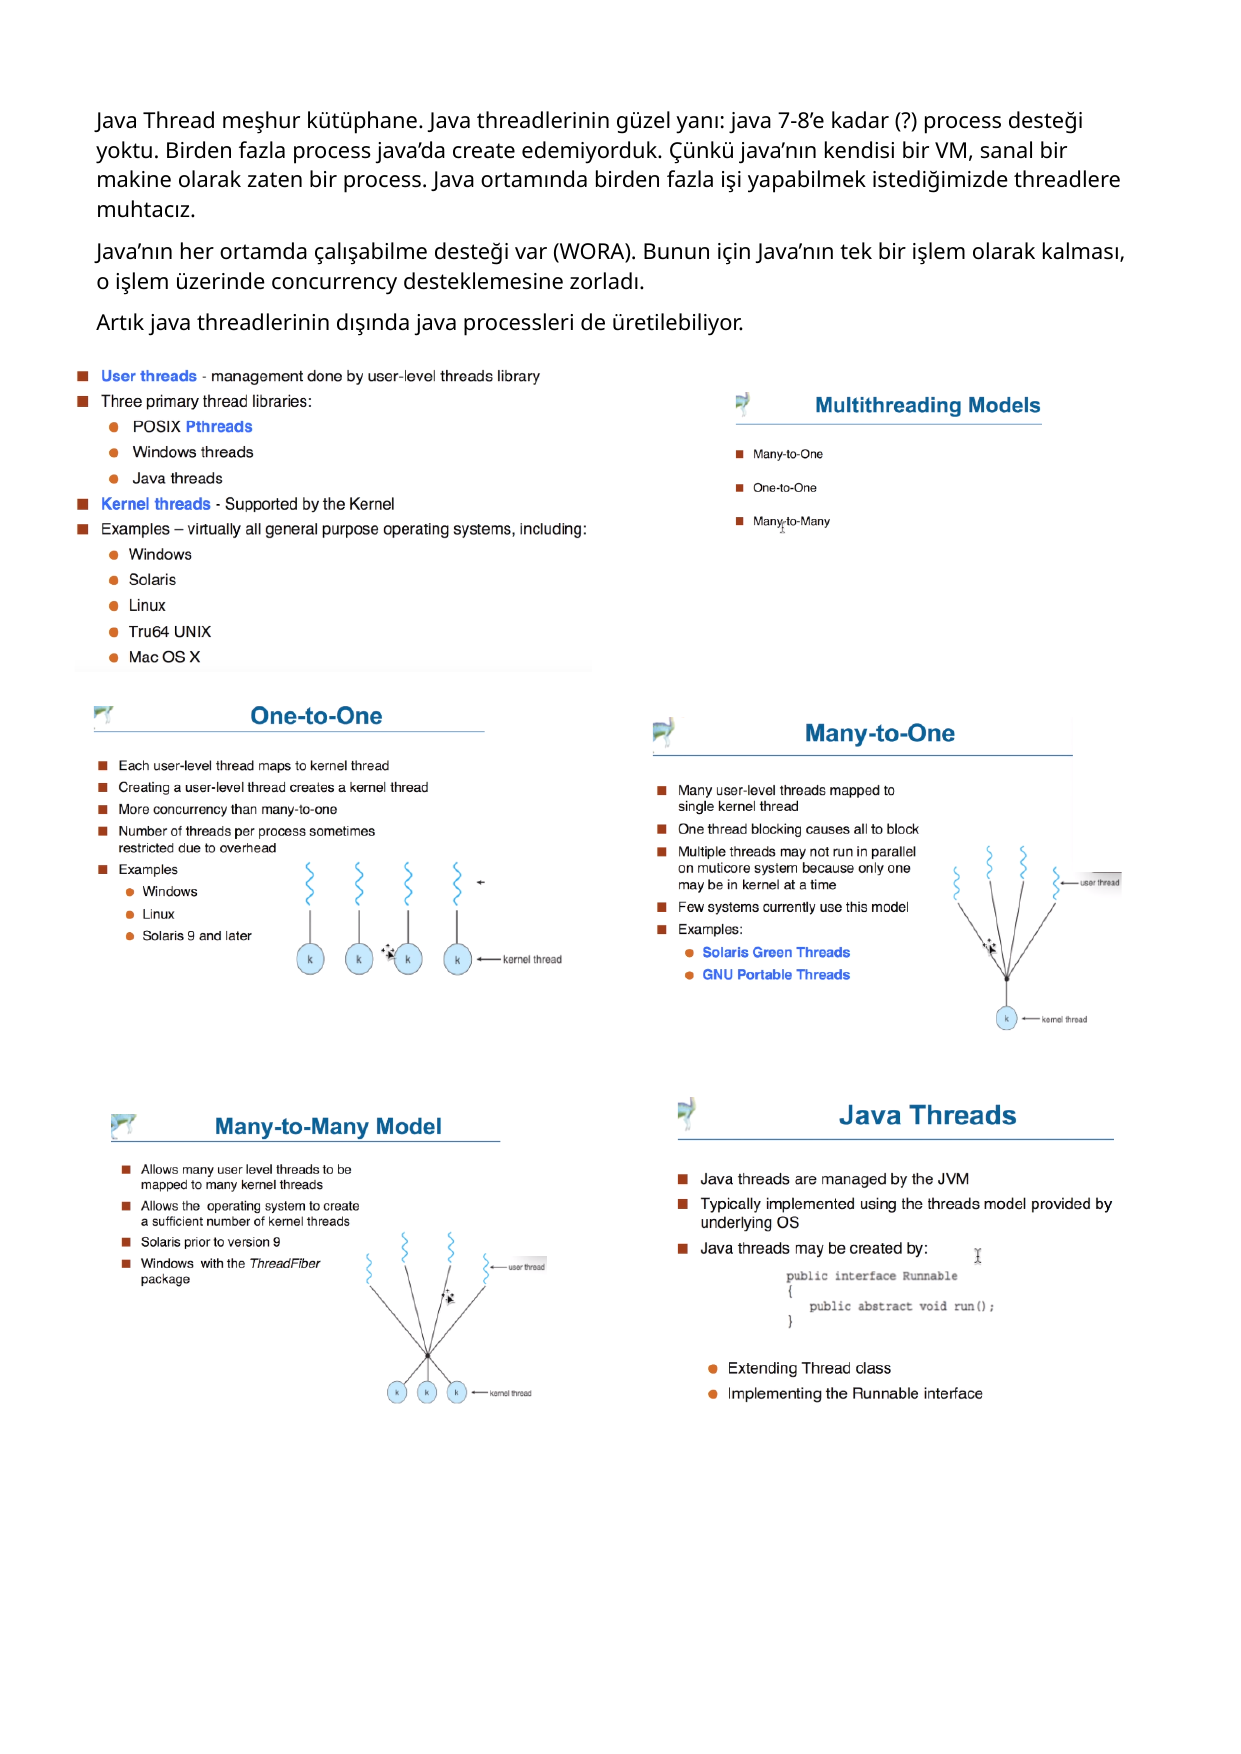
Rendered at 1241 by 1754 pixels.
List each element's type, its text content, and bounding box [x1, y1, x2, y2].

picture [735, 392, 1042, 534]
picture [93, 678, 603, 977]
text Java’nın her ortamda çalışabilme desteği var (WORA). Bunun için Java’nın tek bir işlem olarak kalması, o işlem üzerinde concurrency desteklemesine zorladı. [96, 236, 1144, 296]
picture [652, 701, 1145, 1033]
picture [111, 1092, 573, 1407]
picture [677, 1097, 1114, 1406]
text Java Thread meşhur kütüphane. Java threadlerinin güzel yanı: java 7-8’e kadar (?) process desteği yoktu. Birden fazla process java’da create edemiyorduk. Çünkü java’nın kendisi bir VM, sanal bir makine olarak zaten bir process. Java ortamında birden fazla işi yapabilmek istediğimizde threadlere muhtacız. [96, 105, 1144, 224]
text Artık java threadlerinin dışında java processleri de üretilebiliyor. [96, 307, 1144, 337]
picture [74, 355, 624, 672]
